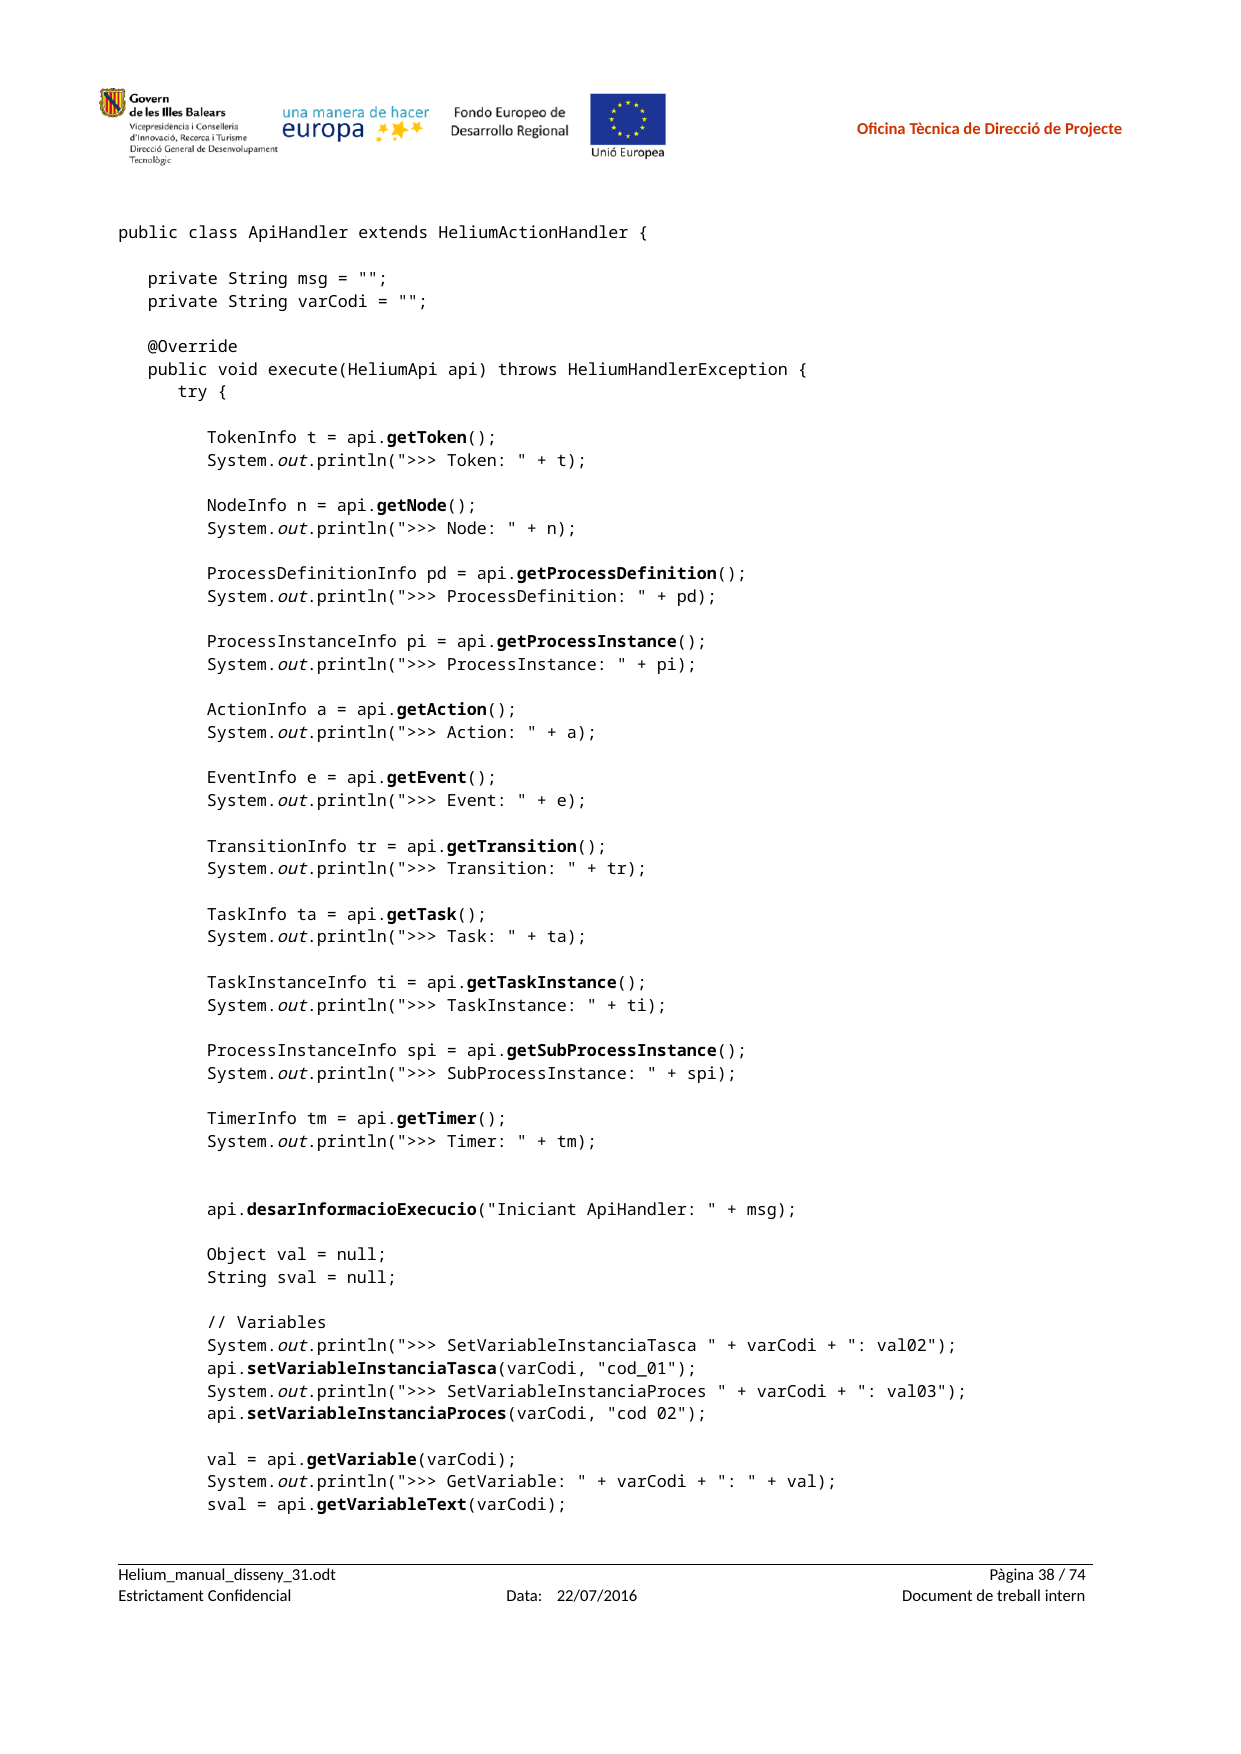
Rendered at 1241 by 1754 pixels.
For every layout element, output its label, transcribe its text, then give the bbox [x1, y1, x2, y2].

text private String msg = ""; [118, 267, 1122, 289]
text ProcessInstanceInfo pi = api.getProcessInstance(); [118, 630, 1122, 653]
text ProcessInstanceInfo spi = api.getSubProcessInstance(); [118, 1039, 1122, 1061]
text System.out.println(">>> ProcessDefinition: " + pd); [118, 584, 1122, 607]
text System.out.println(">>> Event: " + e); [118, 789, 1122, 812]
text System.out.println(">>> SetVariableInstanciaProces " + varCodi + ": val03"); [118, 1379, 1122, 1402]
text System.out.println(">>> Task: " + ta); [118, 925, 1122, 948]
text System.out.println(">>> Transition: " + tr); [118, 857, 1122, 880]
text TokenInfo t = api.getToken(); [118, 426, 1122, 448]
text val = api.getVariable(varCodi); [118, 1447, 1122, 1470]
text public class ApiHandler extends HeliumActionHandler { [118, 221, 1122, 244]
text System.out.println(">>> Timer: " + tm); [118, 1129, 1122, 1152]
text System.out.println(">>> SetVariableInstanciaTasca " + varCodi + ": val02"); [118, 1334, 1122, 1357]
text System.out.println(">>> Token: " + t); [118, 448, 1122, 471]
text // Variables [118, 1311, 1122, 1334]
text System.out.println(">>> ProcessInstance: " + pi); [118, 653, 1122, 675]
text sval = api.getVariableText(varCodi); [118, 1493, 1122, 1516]
text System.out.println(">>> GetVariable: " + varCodi + ": " + val); [118, 1470, 1122, 1493]
text System.out.println(">>> Action: " + a); [118, 721, 1122, 743]
text api.desarInformacioExecucio("Iniciant ApiHandler: " + msg); [118, 1198, 1122, 1220]
text ActionInfo a = api.getAction(); [118, 698, 1122, 721]
text EventInfo e = api.getEvent(); [118, 766, 1122, 789]
text Object val = null; [118, 1243, 1122, 1266]
text private String varCodi = ""; [118, 289, 1122, 312]
text String sval = null; [118, 1266, 1122, 1288]
text System.out.println(">>> TaskInstance: " + ti); [118, 993, 1122, 1016]
text TaskInstanceInfo ti = api.getTaskInstance(); [118, 971, 1122, 993]
text NodeInfo n = api.getNode(); [118, 494, 1122, 516]
text @Override [118, 335, 1122, 357]
text try { [118, 380, 1122, 403]
text System.out.println(">>> Node: " + n); [118, 516, 1122, 539]
text public void execute(HeliumApi api) throws HeliumHandlerException { [118, 357, 1122, 380]
text api.setVariableInstanciaProces(varCodi, "cod 02"); [118, 1402, 1122, 1425]
text System.out.println(">>> SubProcessInstance: " + spi); [118, 1061, 1122, 1084]
text TransitionInfo tr = api.getTransition(); [118, 834, 1122, 857]
text TimerInfo tm = api.getTimer(); [118, 1107, 1122, 1129]
text ProcessDefinitionInfo pd = api.getProcessDefinition(); [118, 562, 1122, 584]
text TaskInfo ta = api.getTask(); [118, 902, 1122, 925]
picture [99, 87, 668, 166]
text api.setVariableInstanciaTasca(varCodi, "cod_01"); [118, 1357, 1122, 1379]
